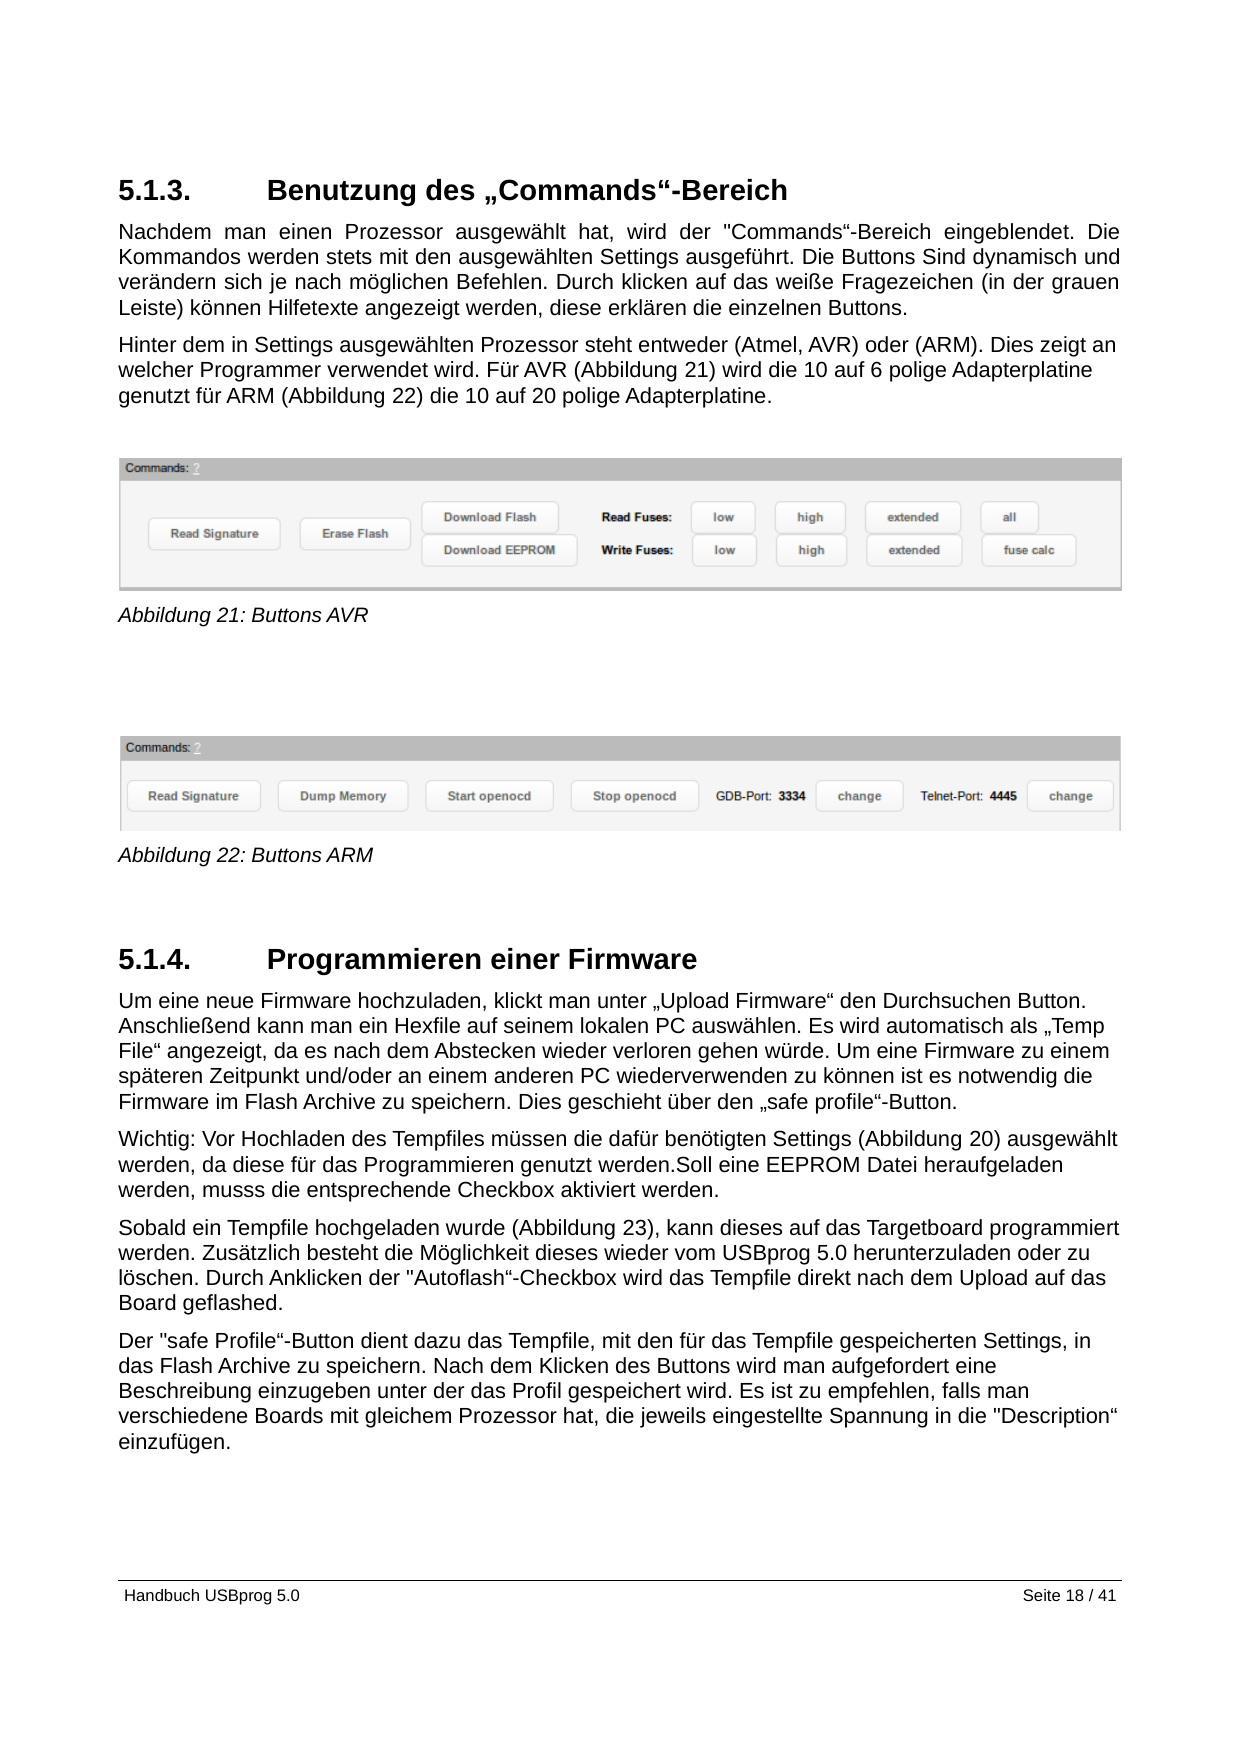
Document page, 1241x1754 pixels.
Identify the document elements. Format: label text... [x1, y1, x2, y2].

text Nachdem man einen Prozessor ausgewählt hat, wird der "Commands“-Bereich eingeblendet. Die Kommandos werden stets mit den ausgewählten Settings ausgeführt. Die Buttons Sind dynamisch und verändern sich je nach möglichen Befehlen. Durch klicken auf das weiße Fragezeichen (in der grauen Leiste) können Hilfetexte angezeigt werden, diese erklären die einzelnen Buttons. [118, 219, 1122, 320]
subtitle Programmieren einer Firmware [118, 942, 1122, 975]
picture [118, 736, 1123, 831]
text Hinter dem in Settings ausgewählten Prozessor steht entweder (Atmel, AVR) oder (ARM). Dies zeigt an welcher Programmer verwendet wird. Für AVR (Abbildung 21) wird die 10 auf 6 polige Adapterplatine genutzt für ARM (Abbildung 22) die 10 auf 20 polige Adapterplatine. [118, 332, 1122, 408]
text Der "safe Profile“-Button dient dazu das Tempfile, mit den für das Tempfile gespeicherten Settings, in das Flash Archive zu speichern. Nach dem Klicken des Buttons wird man aufgefordert eine Beschreibung einzugeben unter der das Profil gespeichert wird. Es ist zu empfehlen, falls man verschiedene Boards mit gleichem Prozessor hat, die jeweils eingestellte Spannung in die "Description“ einzufügen. [118, 1328, 1122, 1454]
subtitle Benutzung des „Commands“-Bereich [118, 173, 1122, 206]
text Sobald ein Tempfile hochgeladen wurde (Abbildung 23), kann dieses auf das Targetboard programmiert werden. Zusätzlich besteht die Möglichkeit dieses wieder vom USBprog 5.0 herunterzuladen oder zu löschen. Durch Anklicken der "Autoflash“-Checkbox wird das Tempfile direkt nach dem Upload auf das Board geflashed. [118, 1214, 1122, 1315]
text Abbildung 22: Buttons ARM [118, 831, 1122, 866]
text Um eine neue Firmware hochzuladen, klickt man unter „Upload Firmware“ den Durchsuchen Button. Anschließend kann man ein Hexfile auf seinem lokalen PC auswählen. Es wird automatisch als „Temp File“ angezeigt, da es nach dem Abstecken wieder verloren gehen würde. Um eine Firmware zu einem späteren Zeitpunkt und/oder an einem anderen PC wiederverwenden zu können ist es notwendig die Firmware im Flash Archive zu speichern. Dies geschieht über den „safe profile“-Button. [118, 988, 1122, 1114]
text Wichtig: Vor Hochladen des Tempfiles müssen die dafür benötigten Settings (Abbildung 20) ausgewählt werden, da diese für das Programmieren genutzt werden.Soll eine EEPROM Datei heraufgeladen werden, musss die entsprechende Checkbox aktiviert werden. [118, 1126, 1122, 1202]
text Abbildung 21: Buttons AVR [118, 591, 1122, 627]
picture [118, 458, 1122, 591]
